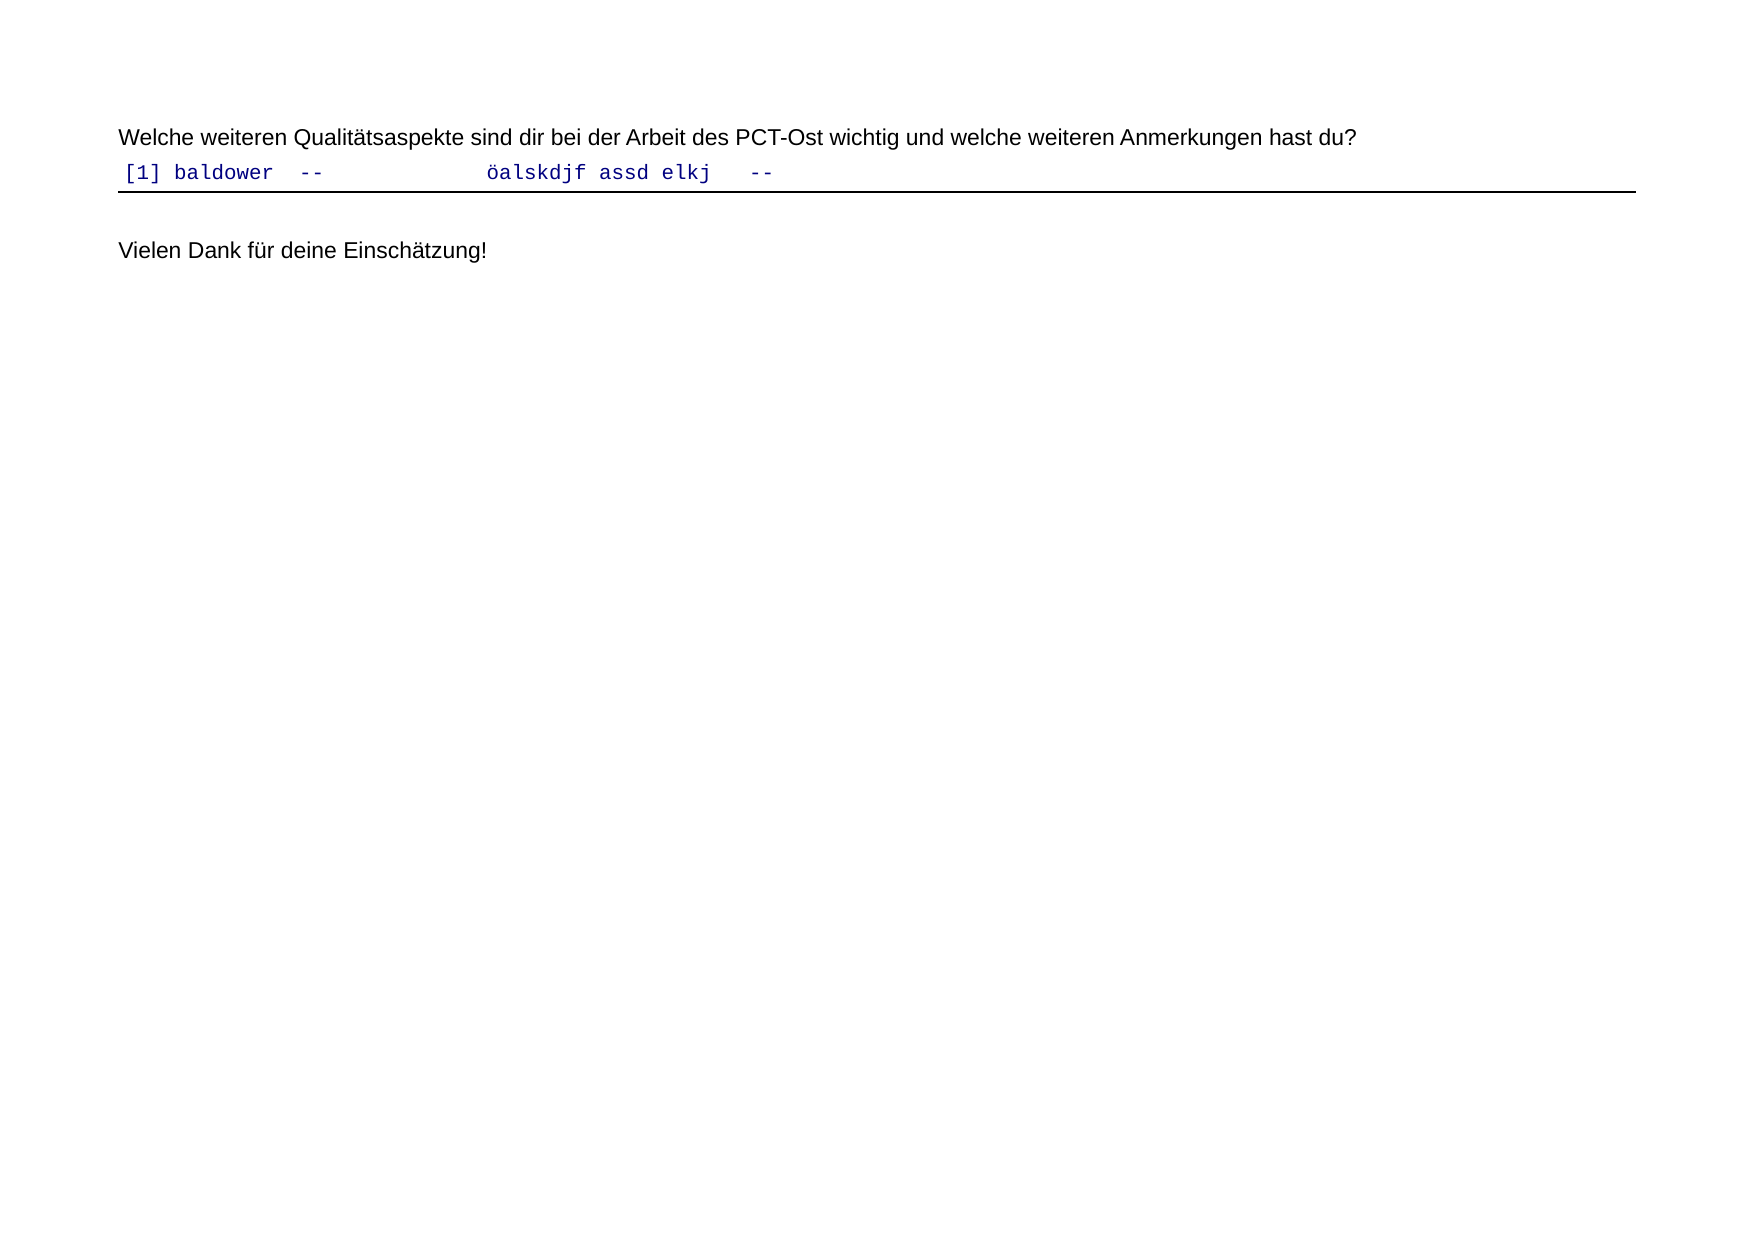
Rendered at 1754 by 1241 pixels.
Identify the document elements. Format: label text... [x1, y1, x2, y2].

text Vielen Dank für deine Einschätzung! [118, 237, 1636, 263]
text Welche weiteren Qualitätsaspekte sind dir bei der Arbeit des PCT-Ost wichtig und welche weiteren Anmerkungen hast du? [118, 124, 1636, 150]
table_header [1] baldower -- öalskdjf assd elkj -- [118, 156, 1636, 191]
